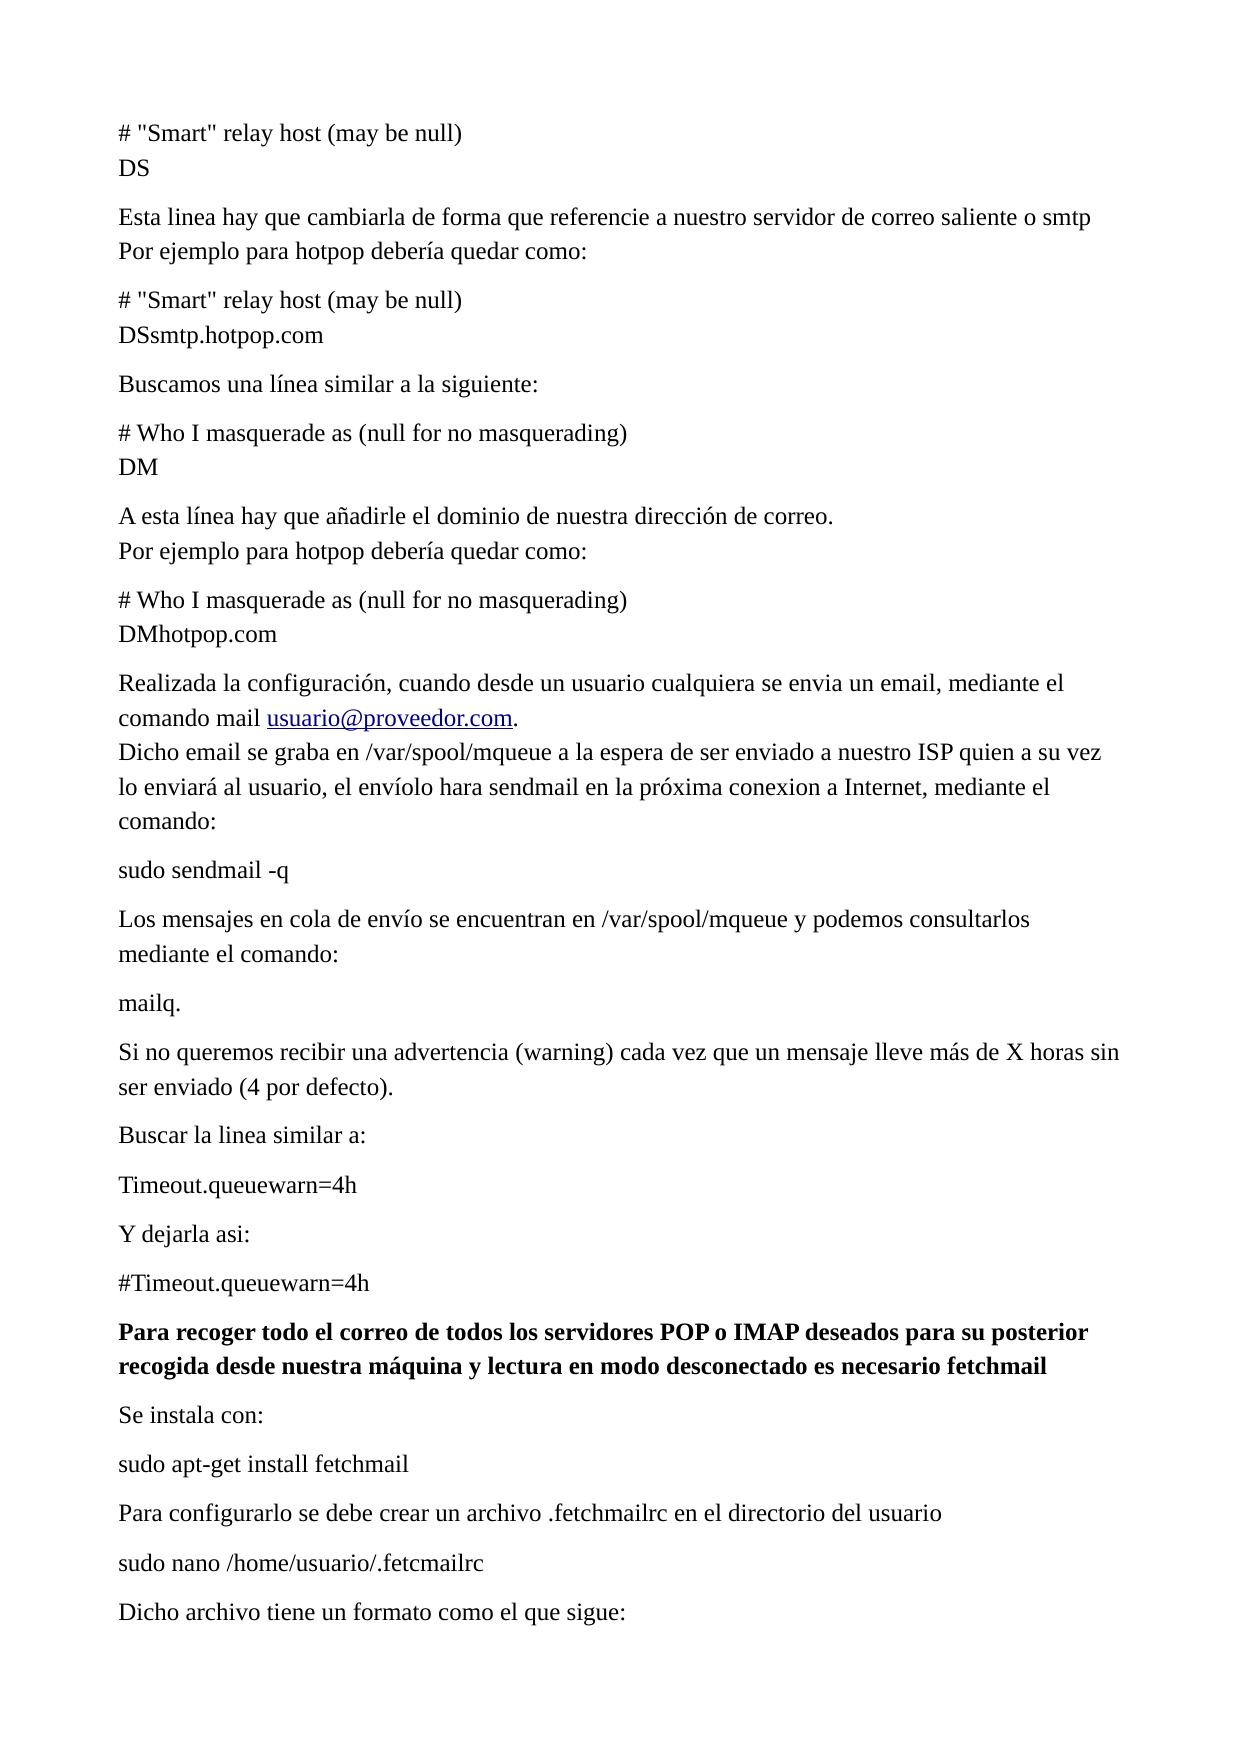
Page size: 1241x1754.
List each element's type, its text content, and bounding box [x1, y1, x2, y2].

text Si no queremos recibir una advertencia (warning) cada vez que un mensaje lleve más de X horas sin ser enviado (4 por defecto). [118, 1037, 1122, 1100]
text Realizada la configuración, cuando desde un usuario cualquiera se envia un email, mediante el comando mail usuario@proveedor.com. Dicho email se graba en /var/spool/mqueue a la espera de ser enviado a nuestro ISP quien a su vez lo enviará al usuario, el envíolo hara sendmail en la próxima conexion a Internet, mediante el comando: [118, 668, 1122, 835]
text Timeout.queuewarn=4h [118, 1170, 1122, 1198]
text sudo sendmail -q [118, 855, 1122, 884]
text # "Smart" relay host (may be null) DS [118, 118, 1122, 181]
text # "Smart" relay host (may be null) DSsmtp.hotpop.com [118, 285, 1122, 348]
text # Who I masquerade as (null for no masquerading) DMhotpop.com [118, 585, 1122, 648]
text Buscamos una línea similar a la siguiente: [118, 369, 1122, 397]
text sudo apt-get install fetchmail [118, 1449, 1122, 1478]
text Y dejarla asi: [118, 1219, 1122, 1247]
text Buscar la linea similar a: [118, 1121, 1122, 1149]
text #Timeout.queuewarn=4h [118, 1268, 1122, 1297]
text mailq. [118, 988, 1122, 1017]
text A esta línea hay que añadirle el dominio de nuestra dirección de correo. Por ejemplo para hotpop debería quedar como: [118, 501, 1122, 564]
text Para configurarlo se debe crear un archivo .fetchmailrc en el directorio del usuario [118, 1498, 1122, 1527]
text sudo nano /home/usuario/.fetcmailrc [118, 1548, 1122, 1576]
text Dicho archivo tiene un formato como el que sigue: [118, 1597, 1122, 1625]
text Los mensajes en cola de envío se encuentran en /var/spool/mqueue y podemos consultarlos mediante el comando: [118, 904, 1122, 968]
text # Who I masquerade as (null for no masquerading) DM [118, 418, 1122, 481]
text Para recoger todo el correo de todos los servidores POP o IMAP deseados para su posterior recogida desde nuestra máquina y lectura en modo desconectado es necesario fetchmail [118, 1317, 1122, 1380]
text Esta linea hay que cambiarla de forma que referencie a nuestro servidor de correo saliente o smtp Por ejemplo para hotpop debería quedar como: [118, 202, 1122, 265]
text Se instala con: [118, 1400, 1122, 1429]
